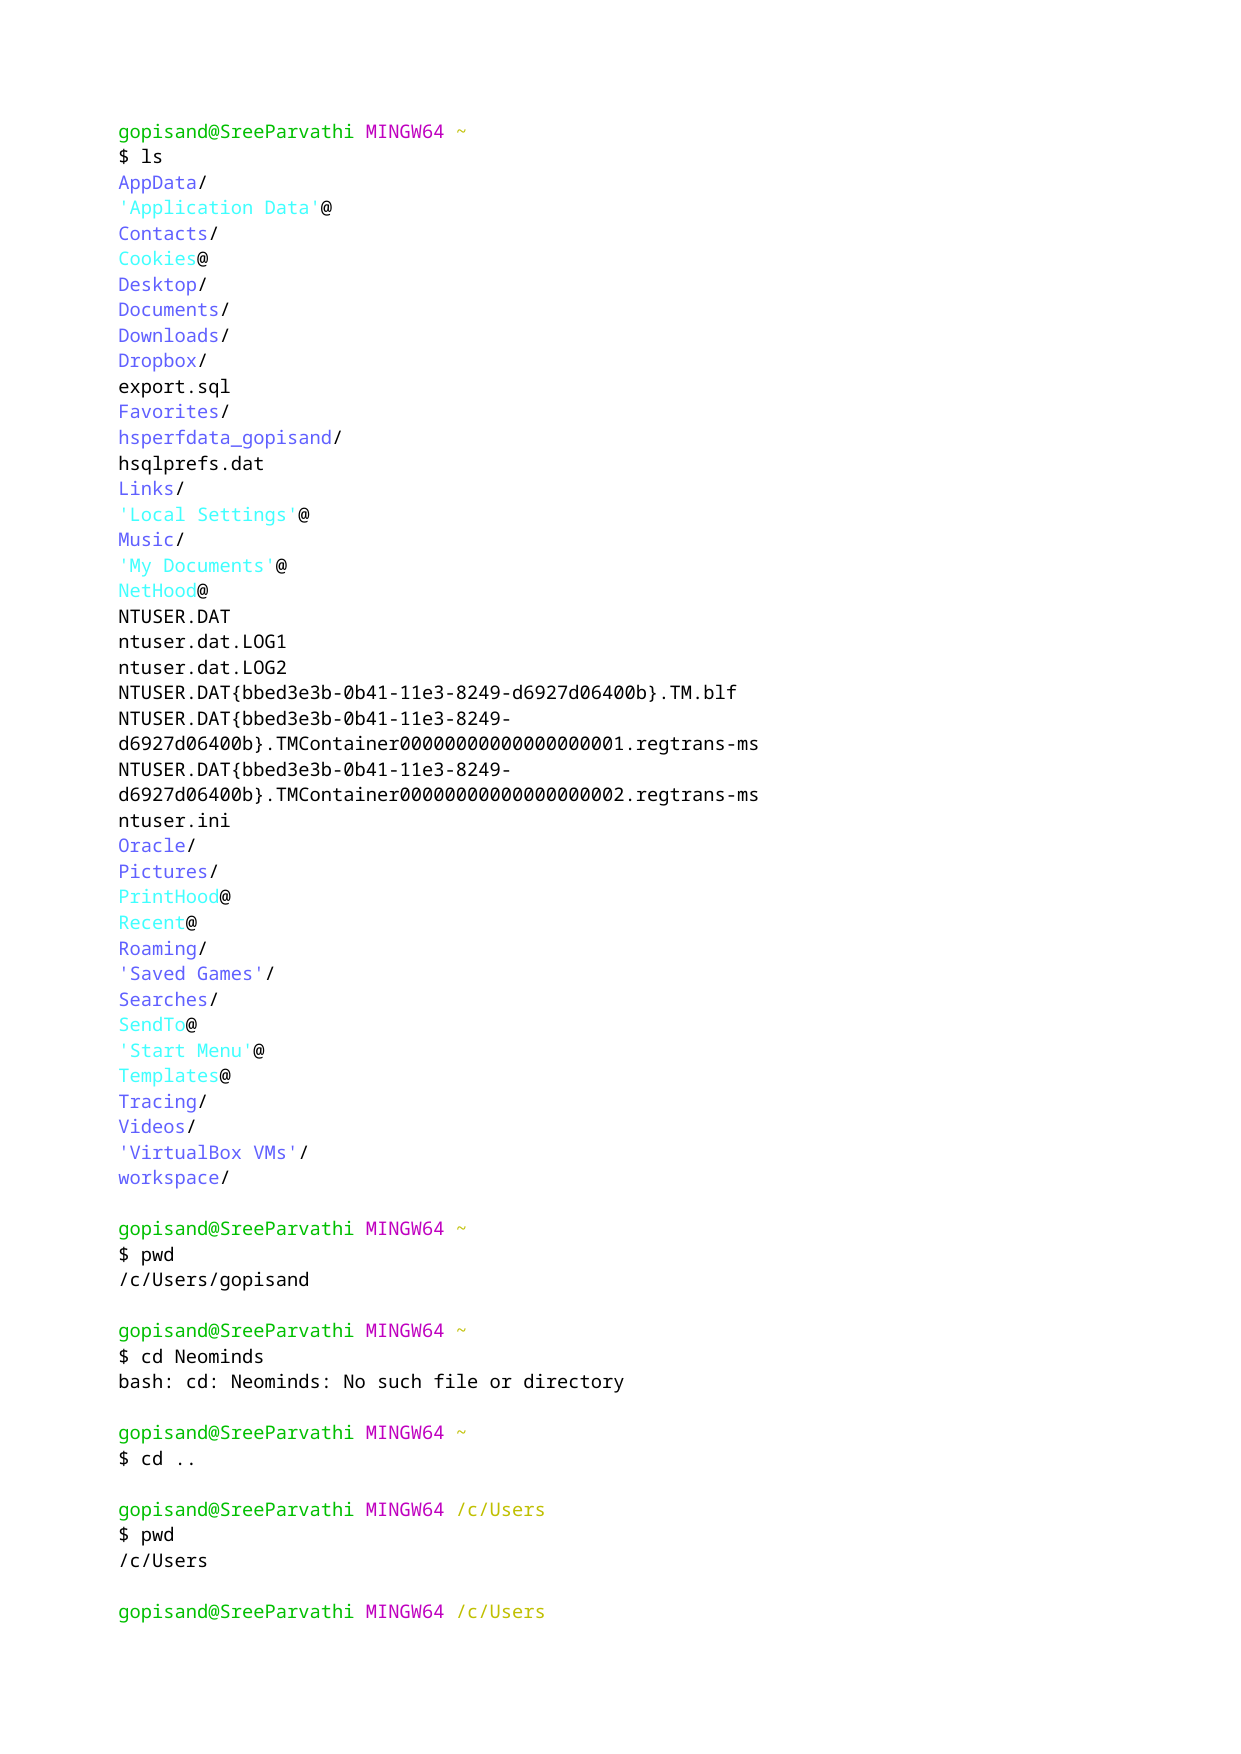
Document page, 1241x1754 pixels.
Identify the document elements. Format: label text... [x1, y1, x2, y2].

text hsqlprefs.dat [118, 450, 1122, 475]
text gopisand@SreeParvathi MINGW64 /c/Users [118, 1496, 1122, 1522]
text export.sql [118, 373, 1122, 399]
text Roaming/ [118, 935, 1122, 960]
text $ pwd [118, 1241, 1122, 1267]
text Videos/ [118, 1113, 1122, 1139]
text gopisand@SreeParvathi MINGW64 ~ [118, 1318, 1122, 1343]
text Recent@ [118, 909, 1122, 935]
text Templates@ [118, 1062, 1122, 1088]
text hsperfdata_gopisand/ [118, 424, 1122, 450]
text 'My Documents'@ [118, 552, 1122, 577]
text PrintHood@ [118, 884, 1122, 909]
text $ pwd [118, 1522, 1122, 1547]
text AppData/ [118, 169, 1122, 195]
text 'Start Menu'@ [118, 1037, 1122, 1062]
text Downloads/ [118, 322, 1122, 348]
text Dropbox/ [118, 348, 1122, 373]
text Tracing/ [118, 1088, 1122, 1113]
text gopisand@SreeParvathi MINGW64 ~ [118, 1420, 1122, 1445]
text Links/ [118, 475, 1122, 501]
text $ ls [118, 144, 1122, 169]
text 'Local Settings'@ [118, 501, 1122, 526]
text gopisand@SreeParvathi MINGW64 ~ [118, 118, 1122, 144]
text $ cd .. [118, 1445, 1122, 1471]
text gopisand@SreeParvathi MINGW64 ~ [118, 1216, 1122, 1241]
text NetHood@ [118, 577, 1122, 603]
text Contacts/ [118, 220, 1122, 246]
text SendTo@ [118, 1011, 1122, 1037]
text ntuser.dat.LOG1 [118, 628, 1122, 654]
text ntuser.dat.LOG2 [118, 654, 1122, 679]
text workspace/ [118, 1164, 1122, 1190]
text Pictures/ [118, 858, 1122, 884]
text Music/ [118, 526, 1122, 552]
text bash: cd: Neominds: No such file or directory [118, 1369, 1122, 1394]
text Searches/ [118, 986, 1122, 1011]
text ntuser.ini [118, 807, 1122, 833]
text Oracle/ [118, 833, 1122, 858]
text 'Application Data'@ [118, 195, 1122, 220]
text Favorites/ [118, 399, 1122, 424]
text /c/Users [118, 1547, 1122, 1573]
text Documents/ [118, 297, 1122, 322]
text 'Saved Games'/ [118, 960, 1122, 986]
text NTUSER.DAT{bbed3e3b-0b41-11e3-8249-d6927d06400b}.TMContainer00000000000000000001.regtrans-ms [118, 705, 1122, 756]
text 'VirtualBox VMs'/ [118, 1139, 1122, 1164]
text NTUSER.DAT{bbed3e3b-0b41-11e3-8249-d6927d06400b}.TM.blf [118, 679, 1122, 705]
text Desktop/ [118, 271, 1122, 297]
text /c/Users/gopisand [118, 1267, 1122, 1292]
text NTUSER.DAT{bbed3e3b-0b41-11e3-8249-d6927d06400b}.TMContainer00000000000000000002.regtrans-ms [118, 756, 1122, 807]
text NTUSER.DAT [118, 603, 1122, 628]
text Cookies@ [118, 246, 1122, 271]
text $ cd Neominds [118, 1343, 1122, 1369]
text gopisand@SreeParvathi MINGW64 /c/Users [118, 1598, 1122, 1624]
